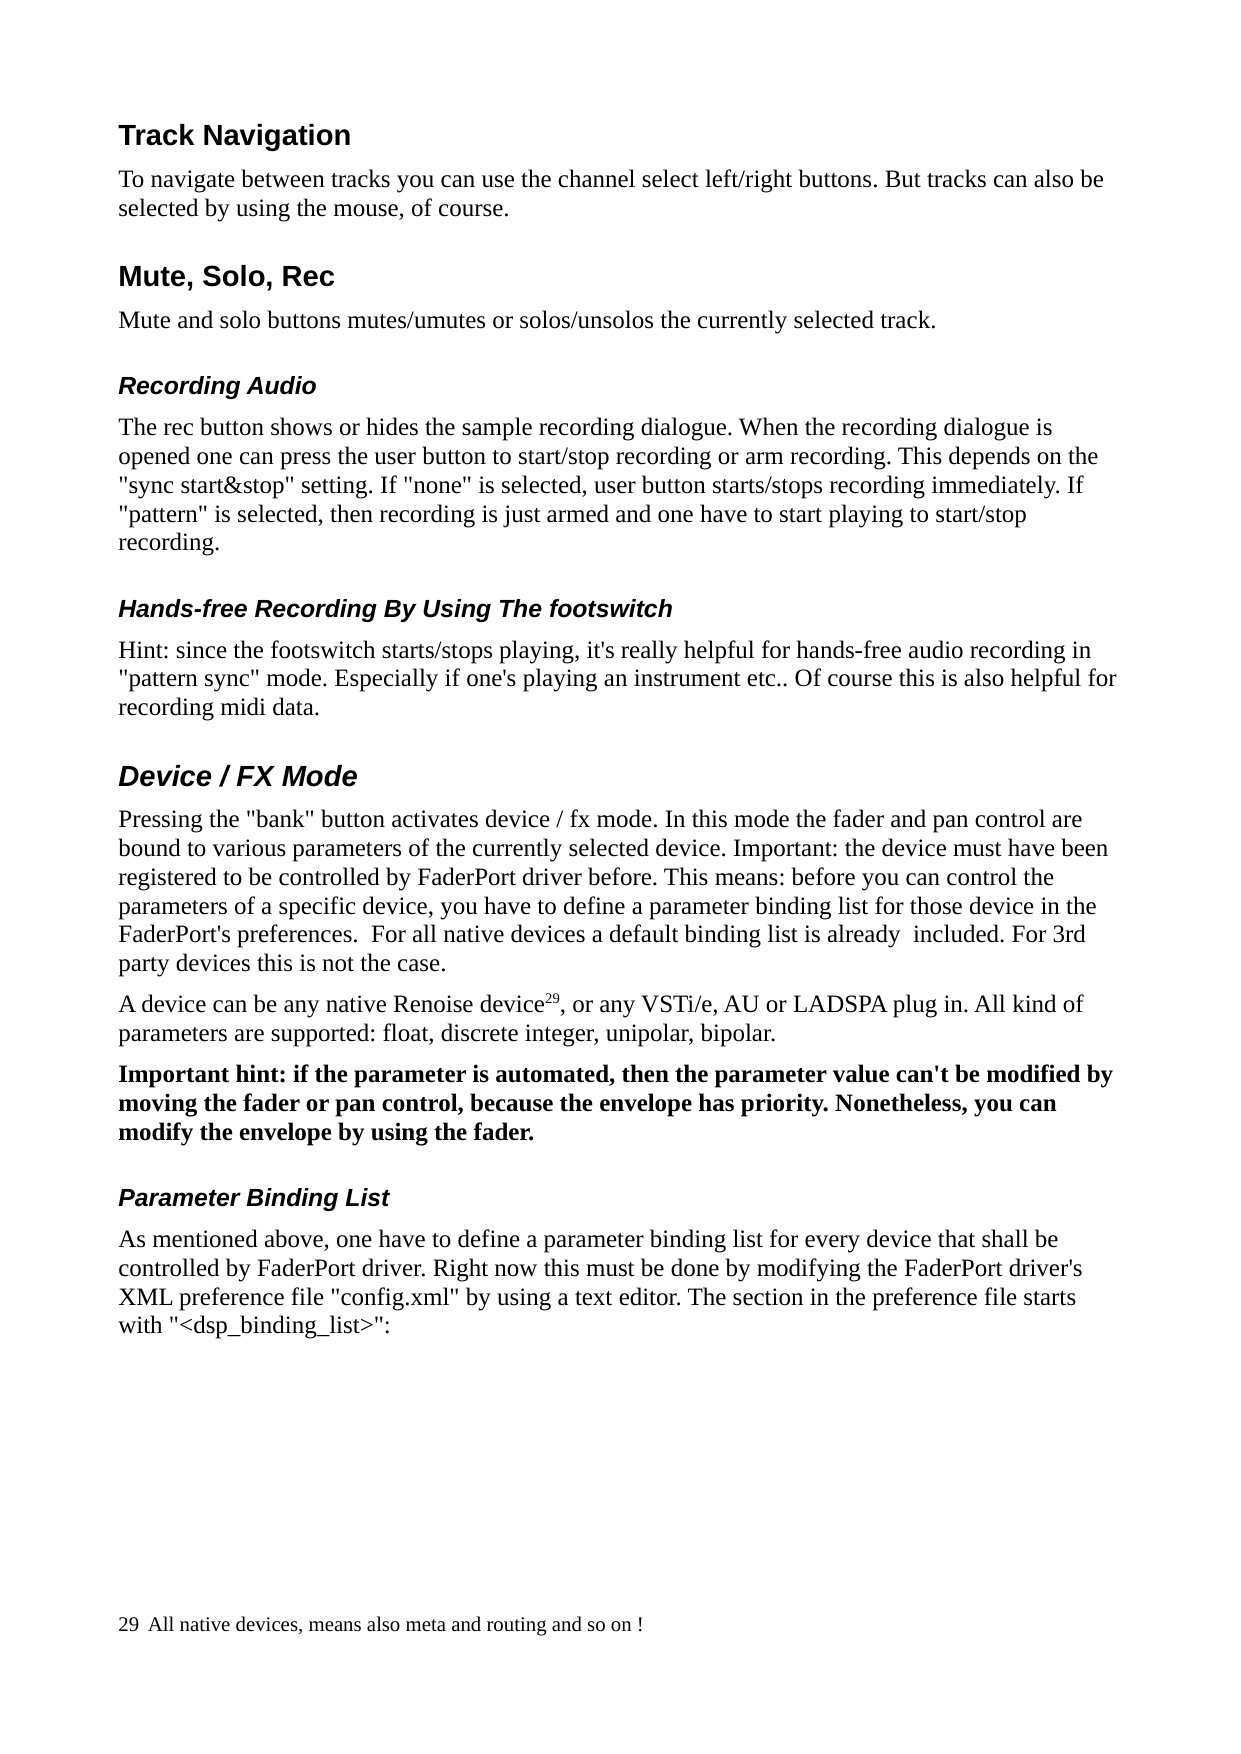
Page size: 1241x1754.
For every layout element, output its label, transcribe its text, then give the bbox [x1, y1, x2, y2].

text Important hint: if the parameter is automated, then the parameter value can't be modified by moving the fader or pan control, because the envelope has priority. Nonetheless, you can modify the envelope by using the fader. [118, 1059, 1122, 1146]
subtitle Hands-free Recording By Using The footswitch [118, 594, 1122, 622]
text To navigate between tracks you can use the channel select left/right buttons. But tracks can also be selected by using the mouse, of course. [118, 164, 1122, 222]
subtitle Mute, Solo, Rec [118, 259, 1122, 293]
subtitle Track Navigation [118, 118, 1122, 152]
text Hint: since the footswitch starts/stops playing, it's really helpful for hands-free audio recording in "pattern sync" mode. Especially if one's playing an instrument etc.. Of course this is also helpful for recording midi data. [118, 635, 1122, 721]
subtitle Device / FX Mode [118, 758, 1122, 792]
text Mute and solo buttons mutes/umutes or solos/unsolos the currently selected track. [118, 305, 1122, 334]
text All native devices, means also meta and routing and so on ! [118, 1612, 1122, 1636]
subtitle Recording Audio [118, 371, 1122, 400]
text As mentioned above, one have to define a parameter binding list for every device that shall be controlled by FaderPort driver. Right now this must be done by modifying the FaderPort driver's XML preference file "config.xml" by using a text editor. The section in the preference file starts with "<dsp_binding_list>": [118, 1224, 1122, 1339]
text The rec button shows or hides the sample recording dialogue. When the recording dialogue is opened one can press the user button to start/stop recording or arm recording. This depends on the "sync start&stop" setting. If "none" is selected, user button starts/stops recording immediately. If "pattern" is selected, then recording is just armed and one have to start playing to start/stop recording. [118, 412, 1122, 556]
text A device can be any native Renoise device, or any VSTi/e, AU or LADSPA plug in. All kind of parameters are supported: float, discrete integer, unipolar, bipolar. [118, 989, 1122, 1047]
subtitle Parameter Binding List [118, 1183, 1122, 1212]
text Pressing the "bank" button activates device / fx mode. In this mode the fader and pan control are bound to various parameters of the currently selected device. Important: the device must have been registered to be controlled by FaderPort driver before. This means: before you can control the parameters of a specific device, you have to define a parameter binding list for those device in the FaderPort's preferences. For all native devices a default binding list is already included. For 3rd party devices this is not the case. [118, 804, 1122, 977]
